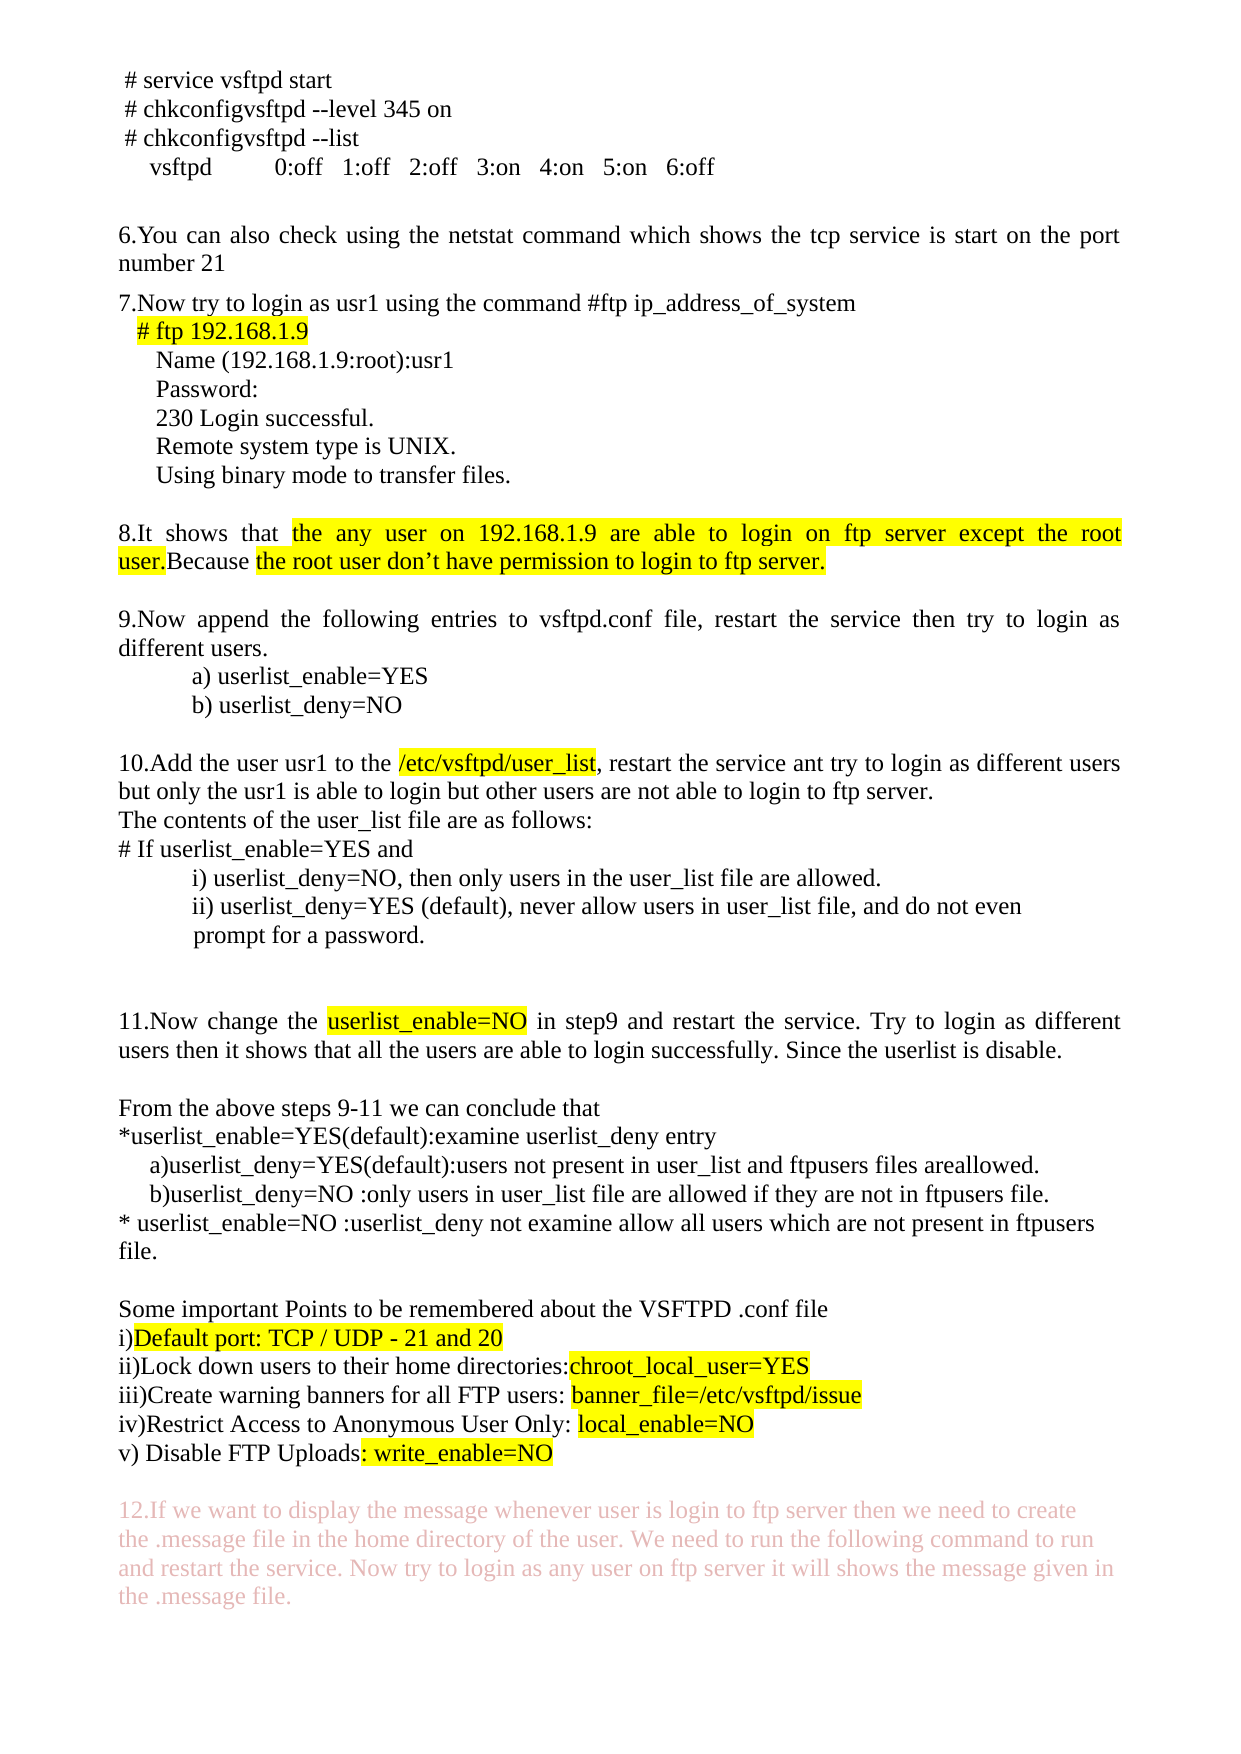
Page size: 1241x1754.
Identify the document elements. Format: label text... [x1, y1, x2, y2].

text vsftpd 0:off 1:off 2:off 3:on 4:on 5:on 6:off [118, 152, 1122, 181]
text 12.If we want to display the message whenever user is login to ftp server then we need to create the .message file in the home directory of the user. We need to run the following command to run and restart the service. Now try to login as any user on ftp server it will shows the message given in the .message file. [118, 1495, 1122, 1610]
text 10.Add the user usr1 to the /etc/vsftpd/user_list, restart the service ant try to login as different users but only the usr1 is able to login but other users are not able to login to ftp server. [118, 748, 1122, 805]
text 6.You can also check using the netstat command which shows the tcp service is start on the port number 21 [118, 220, 1122, 277]
text # service vsftpd start [118, 66, 1122, 94]
text 9.Now append the following entries to vsftpd.conf file, restart the service then try to login as different users. [118, 604, 1122, 661]
text a) userlist_enable=YES [118, 661, 1122, 690]
text 230 Login successful. [118, 403, 1122, 431]
text iv)Restrict Access to Anonymous User Only: local_enable=NO [118, 1409, 1122, 1438]
text # ftp 192.168.1.9 [118, 316, 1122, 345]
text From the above steps 9-11 we can conclude that [118, 1093, 1122, 1121]
text i) userlist_deny=NO, then only users in the user_list file are allowed. [118, 863, 1122, 891]
text Some important Points to be remembered about the VSFTPD .conf file [118, 1294, 1122, 1323]
text *userlist_enable=YES(default):examine userlist_deny entry [118, 1121, 1122, 1150]
text v) Disable FTP Uploads: write_enable=NO [118, 1438, 1122, 1466]
text b) userlist_deny=NO [118, 690, 1122, 719]
text ii)Lock down users to their home directories:chroot_local_user=YES [118, 1351, 1122, 1380]
text 11.Now change the userlist_enable=NO in step9 and restart the service. Try to login as different users then it shows that all the users are able to login successfully. Since the userlist is disable. [118, 1006, 1122, 1064]
text Using binary mode to transfer files. [118, 460, 1122, 489]
text prompt for a password. [118, 920, 1122, 949]
text # chkconfigvsftpd --level 345 on [118, 94, 1122, 123]
text Password: [118, 374, 1122, 403]
text ii) userlist_deny=YES (default), never allow users in user_list file, and do not even [118, 891, 1122, 920]
text The contents of the user_list file are as follows: [118, 805, 1122, 834]
text b)userlist_deny=NO :only users in user_list file are allowed if they are not in ftpusers file. [118, 1179, 1122, 1208]
text * userlist_enable=NO :userlist_deny not examine allow all users which are not present in ftpusers file. [118, 1208, 1122, 1265]
text Remote system type is UNIX. [118, 431, 1122, 460]
text # If userlist_enable=YES and [118, 834, 1122, 863]
text a)userlist_deny=YES(default):users not present in user_list and ftpusers files areallowed. [118, 1150, 1122, 1179]
text 8.It shows that the any user on 192.168.1.9 are able to login on ftp server except the root user.Because the root user don’t have permission to login to ftp server. [118, 518, 1122, 575]
text Name (192.168.1.9:root):usr1 [118, 345, 1122, 374]
text i)Default port: TCP / UDP - 21 and 20 [118, 1323, 1122, 1351]
text # chkconfigvsftpd --list [118, 123, 1122, 152]
text 7.Now try to login as usr1 using the command #ftp ip_address_of_system [118, 288, 1122, 316]
text iii)Create warning banners for all FTP users: banner_file=/etc/vsftpd/issue [118, 1380, 1122, 1409]
